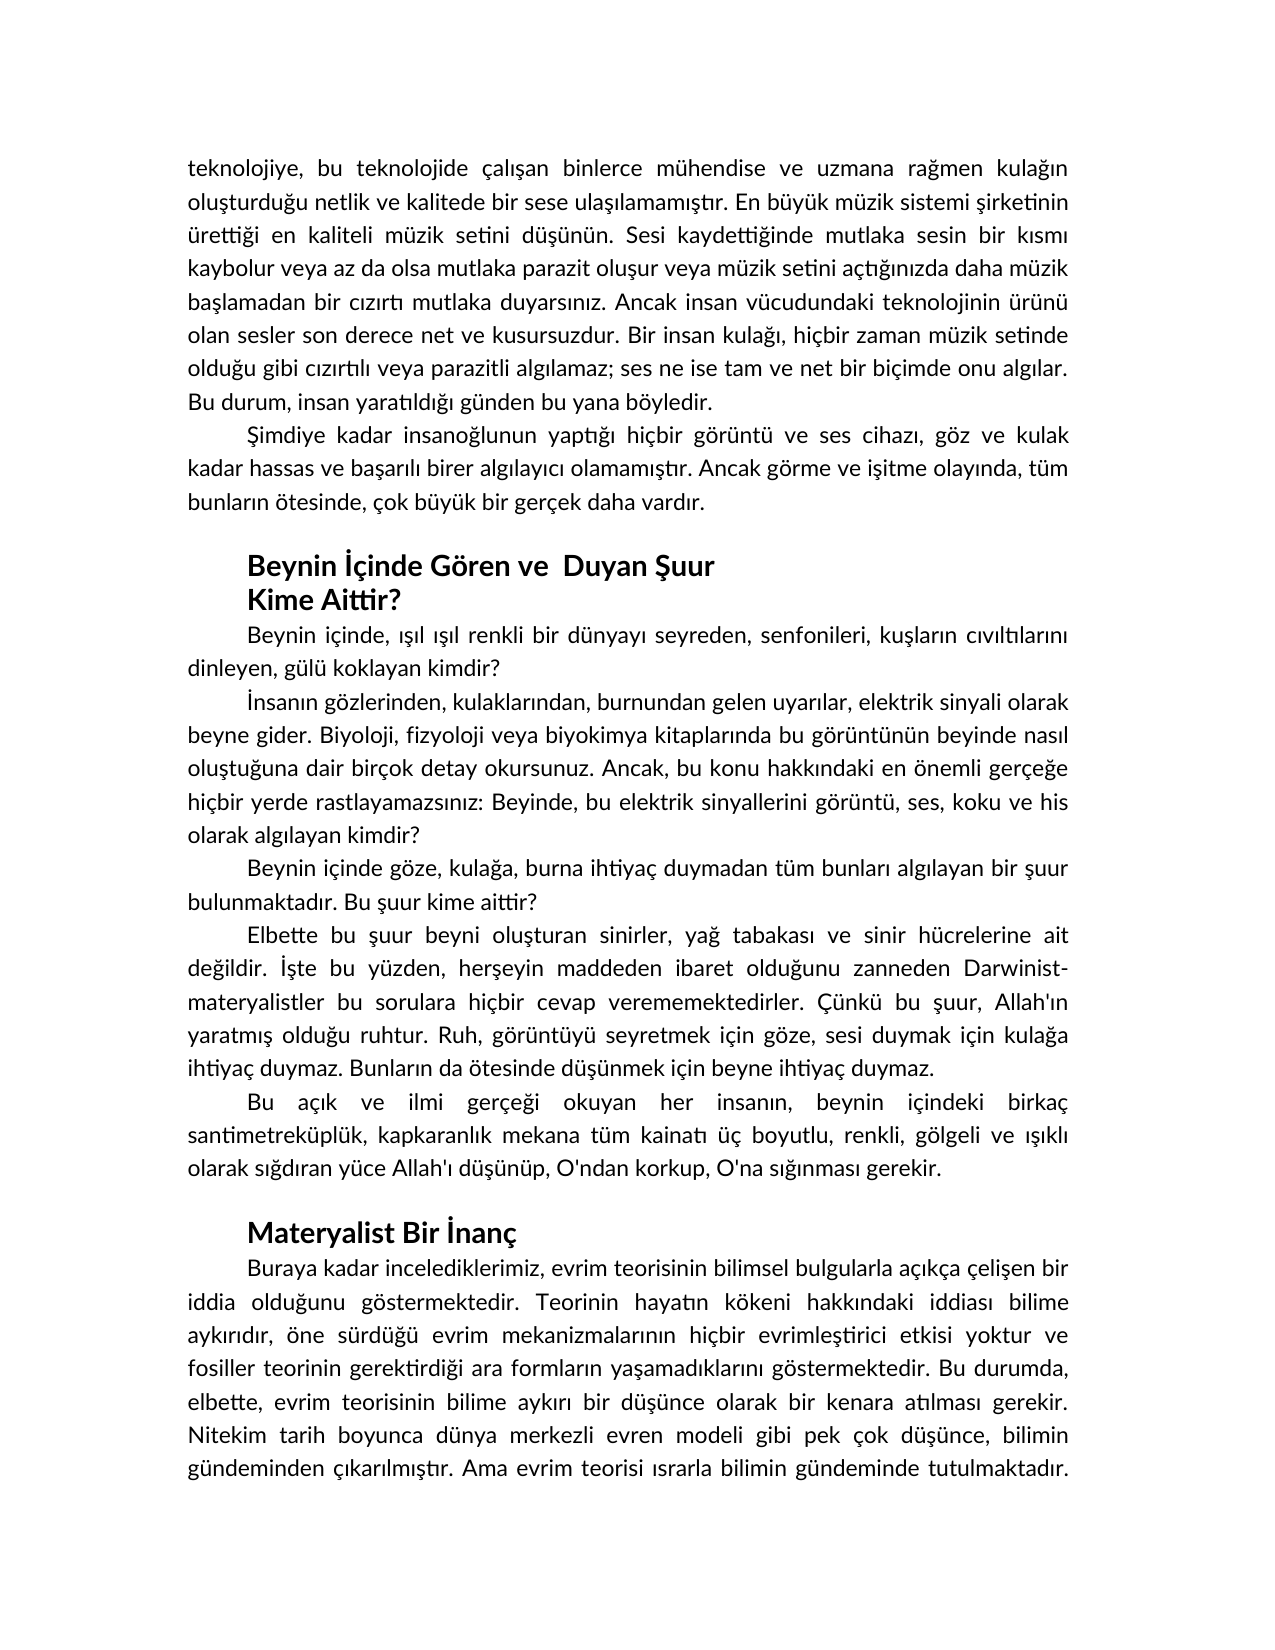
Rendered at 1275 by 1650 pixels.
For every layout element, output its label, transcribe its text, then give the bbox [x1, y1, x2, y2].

text Beynin içinde, ışıl ışıl renkli bir dünyayı seyreden, senfonileri, kuşların cıvıltılarını dinleyen, gülü koklayan kimdir? [187, 617, 1070, 683]
text Bu açık ve ilmi gerçeği okuyan her insanın, beynin içindeki birkaç santimetreküplük, kapkaranlık mekana tüm kainatı üç boyutlu, renkli, gölgeli ve ışıklı olarak sığdıran yüce Allah'ı düşünüp, O'ndan korkup, O'na sığınması gerekir. [187, 1083, 1070, 1183]
text İnsanın gözlerinden, kulaklarından, burnundan gelen uyarılar, elektrik sinyali olarak beyne gider. Biyoloji, fizyoloji veya biyokimya kitaplarında bu görüntünün beyinde nasıl oluştuğuna dair birçok detay okursunuz. Ancak, bu konu hakkındaki en önemli gerçeğe hiçbir yerde rastlayamazsınız: Beyinde, bu elektrik sinyallerini görüntü, ses, koku ve his olarak algılayan kimdir? [187, 683, 1070, 850]
text teknolojiye, bu teknolojide çalışan binlerce mühendise ve uzmana rağmen kulağın oluşturduğu netlik ve kalitede bir sese ulaşılamamıştır. En büyük müzik sistemi şirketinin ürettiği en kaliteli müzik setini düşünün. Sesi kaydettiğinde mutlaka sesin bir kısmı kaybolur veya az da olsa mutlaka parazit oluşur veya müzik setini açtığınızda daha müzik başlamadan bir cızırtı mutlaka duyarsınız. Ancak insan vücudundaki teknolojinin ürünü olan sesler son derece net ve kusursuzdur. Bir insan kulağı, hiçbir zaman müzik setinde olduğu gibi cızırtılı veya parazitli algılamaz; ses ne ise tam ve net bir biçimde onu algılar. Bu durum, insan yaratıldığı günden bu yana böyledir. [187, 150, 1070, 417]
text Buraya kadar incelediklerimiz, evrim teorisinin bilimsel bulgularla açıkça çelişen bir iddia olduğunu göstermektedir. Teorinin hayatın kökeni hakkındaki iddiası bilime aykırıdır, öne sürdüğü evrim mekanizmalarının hiçbir evrimleştirici etkisi yoktur ve fosiller teorinin gerektirdiği ara formların yaşamadıklarını göstermektedir. Bu durumda, elbette, evrim teorisinin bilime aykırı bir düşünce olarak bir kenara atılması gerekir. Nitekim tarih boyunca dünya merkezli evren modeli gibi pek çok düşünce, bilimin gündeminden çıkarılmıştır. Ama evrim teorisi ısrarla bilimin gündeminde tutulmaktadır. [187, 1250, 1070, 1483]
text Şimdiye kadar insanoğlunun yaptığı hiçbir görüntü ve ses cihazı, göz ve kulak kadar hassas ve başarılı birer algılayıcı olamamıştır. Ancak görme ve işitme olayında, tüm bunların ötesinde, çok büyük bir gerçek daha vardır. [187, 417, 1070, 517]
text Kime Aittir? [187, 583, 1070, 617]
text Beynin İçinde Gören ve Duyan Şuur [187, 550, 1070, 583]
text Beynin içinde göze, kulağa, burna ihtiyaç duymadan tüm bunları algılayan bir şuur bulunmaktadır. Bu şuur kime aittir? [187, 850, 1070, 917]
text Elbette bu şuur beyni oluşturan sinirler, yağ tabakası ve sinir hücrelerine ait değildir. İşte bu yüzden, herşeyin maddeden ibaret olduğunu zanneden Darwinist-materyalistler bu sorulara hiçbir cevap verememektedirler. Çünkü bu şuur, Allah'ın yaratmış olduğu ruhtur. Ruh, görüntüyü seyretmek için göze, sesi duymak için kulağa ihtiyaç duymaz. Bunların da ötesinde düşünmek için beyne ihtiyaç duymaz. [187, 917, 1070, 1083]
text Materyalist Bir İnanç [187, 1217, 1070, 1250]
